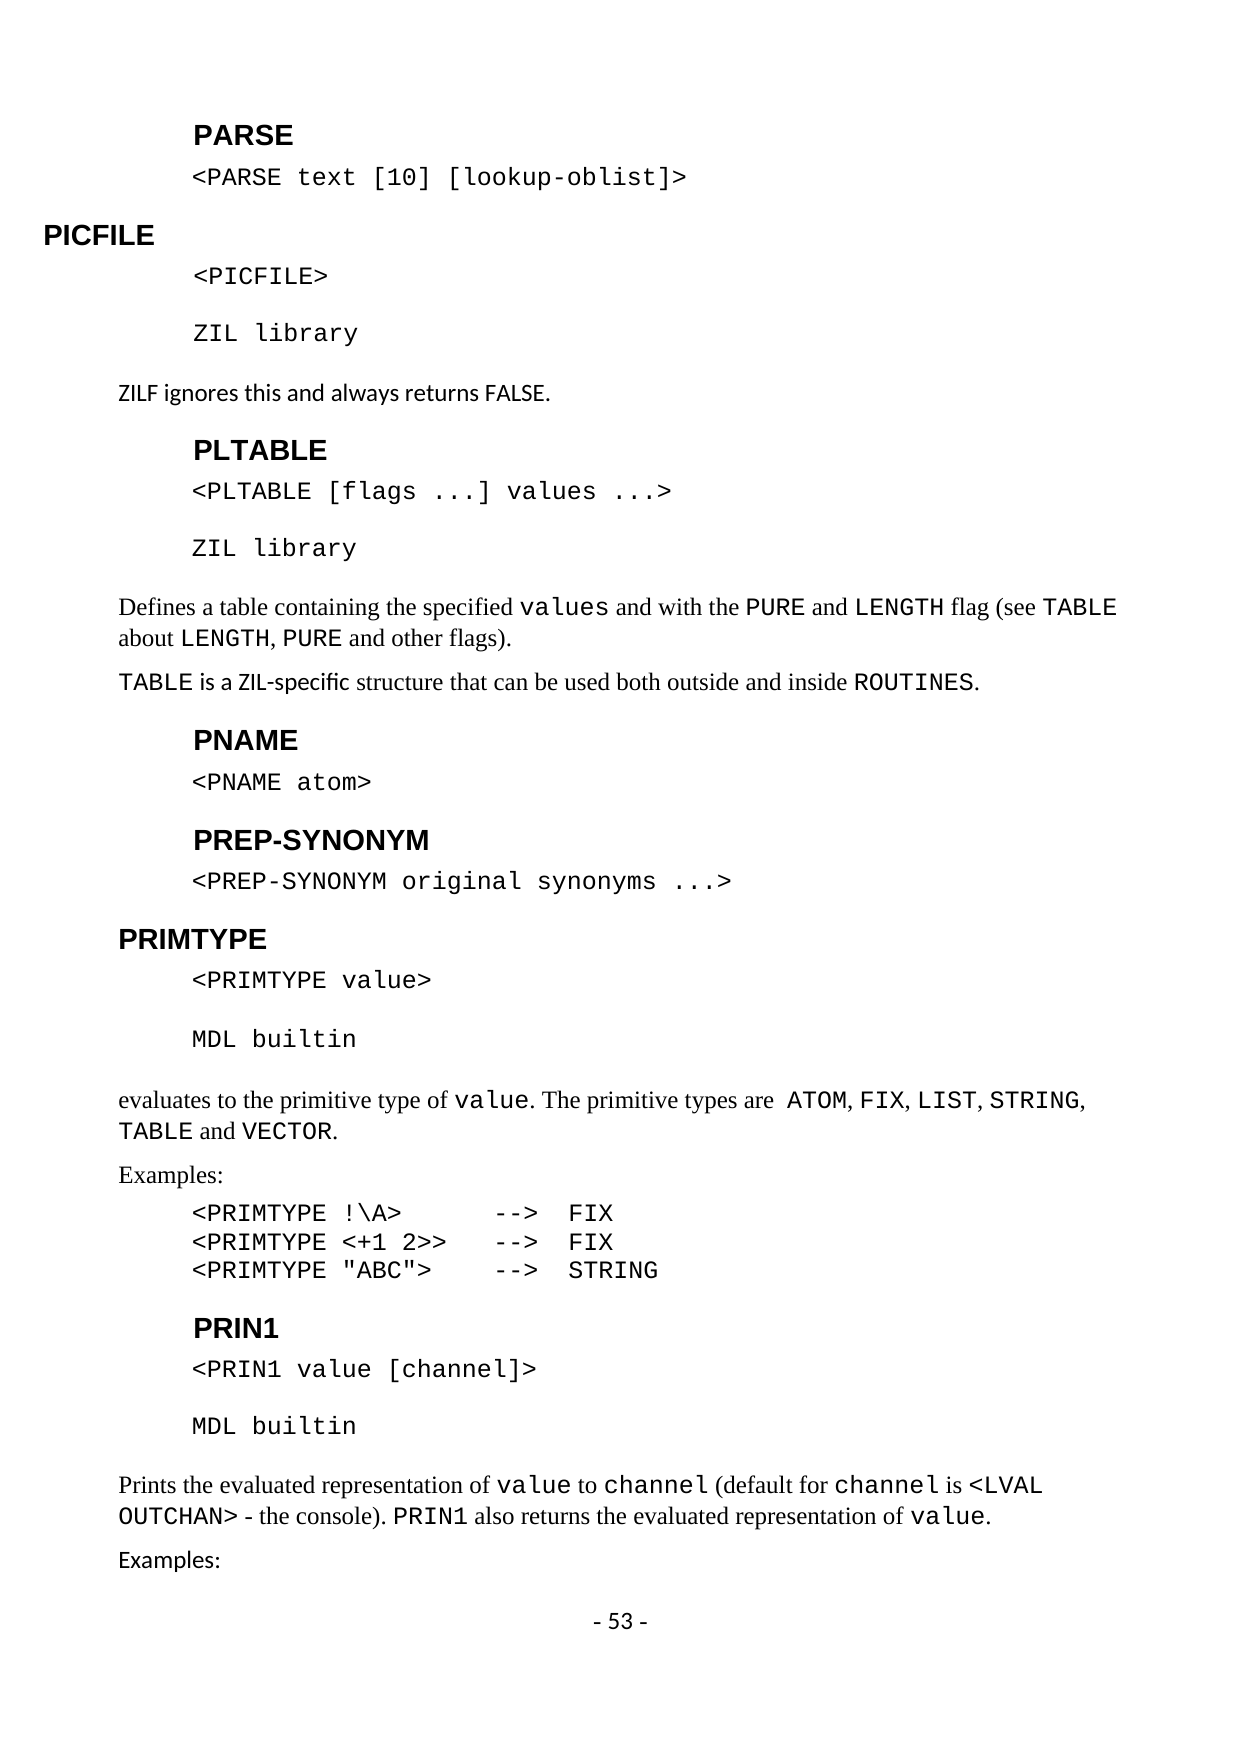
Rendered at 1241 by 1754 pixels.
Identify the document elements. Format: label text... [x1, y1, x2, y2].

text Examples: [118, 1160, 1122, 1188]
text <PRIN1 value [channel]> [192, 1357, 1122, 1385]
list ZIL library [118, 321, 1122, 349]
text Defines a table containing the specified values and with the PURE and LENGTH flag (see TABLE about LENGTH, PURE and other flags). [118, 592, 1122, 654]
subtitle PREP-SYNONYM [118, 822, 1122, 856]
text ZIL library [192, 536, 1122, 564]
text <PREP-SYNONYM original synonyms ...> [192, 868, 1122, 897]
text Examples: [118, 1544, 1122, 1575]
text <PRIMTYPE "ABC"> --> STRING [192, 1258, 1122, 1286]
text Prints the evaluated representation of value to channel (default for channel is <LVAL OUTCHAN> - the console). PRIN1 also returns the evaluated representation of value. [118, 1470, 1122, 1532]
subtitle PLTABLE [118, 433, 1122, 466]
text <PNAME atom> [192, 769, 1122, 797]
text MDL builtin [192, 1027, 1122, 1055]
text <PLTABLE [flags ...] values ...> [192, 479, 1122, 507]
subtitle PICFILE [43, 217, 1122, 251]
subtitle PARSE [118, 118, 1122, 152]
text <PARSE text [10] [lookup-oblist]> [192, 164, 1122, 192]
text <PRIMTYPE <+1 2>> --> FIX [192, 1229, 1122, 1258]
subtitle PRIMTYPE [43, 922, 1122, 955]
text <PRIMTYPE value> [192, 968, 1122, 996]
text <PRIMTYPE !\A> --> FIX [192, 1201, 1122, 1229]
list <PICFILE> [118, 263, 1122, 292]
text TABLE is a ZIL-specific structure that can be used both outside and inside ROUTINES. [118, 666, 1122, 698]
text evaluates to the primitive type of value. The primitive types are ATOM, FIX, LIST, STRING, TABLE and VECTOR. [118, 1086, 1122, 1147]
text MDL builtin [192, 1414, 1122, 1442]
subtitle PNAME [118, 723, 1122, 757]
text ZILF ignores this and always returns FALSE. [118, 377, 1122, 408]
subtitle PRIN1 [118, 1311, 1122, 1344]
